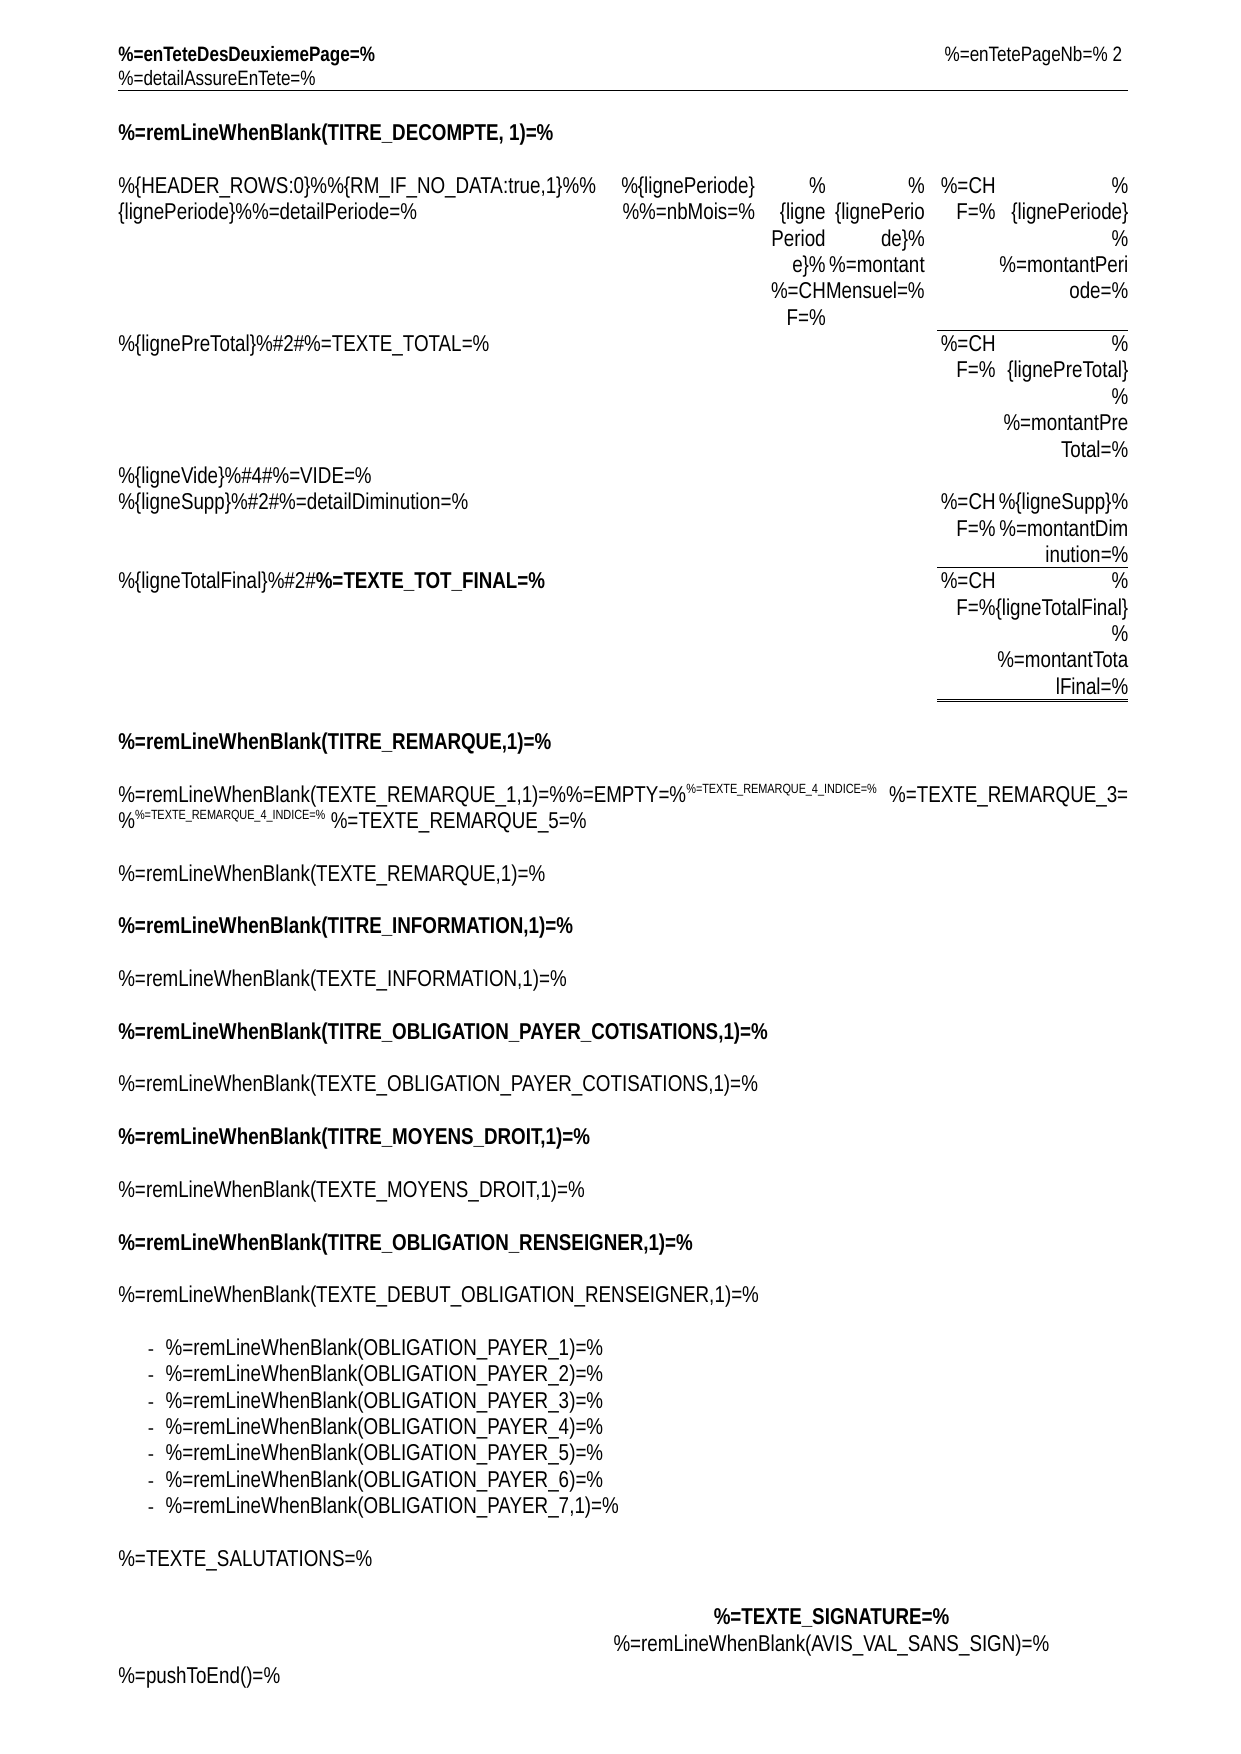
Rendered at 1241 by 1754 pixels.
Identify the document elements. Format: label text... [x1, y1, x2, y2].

table_cell [755, 567, 767, 699]
table_header %=CHF=% [937, 172, 995, 330]
table_cell [825, 567, 924, 699]
list %=remLineWhenBlank(OBLIGATION_PAYER_5)=% [148, 1439, 1128, 1466]
table_cell [767, 567, 825, 699]
table_cell [937, 462, 995, 488]
table_cell [925, 330, 937, 462]
table_cell [755, 462, 767, 488]
text %=remLineWhenBlank(TITRE_REMARQUE,1)=% [118, 728, 1128, 754]
table_cell [767, 488, 825, 567]
text %=pushToEnd()=% [118, 1662, 1128, 1688]
table_header %{lignePeriode}%%=nbMois=% [607, 172, 755, 330]
table_header %{lignePeriode}%%=montantPeriode=% [995, 172, 1128, 330]
table_cell [825, 330, 924, 462]
table_cell [607, 567, 755, 699]
table_cell [767, 330, 825, 462]
table_cell %{ligneTotalFinal}%%=montantTotalFinal=% [995, 568, 1128, 699]
table_cell [925, 488, 937, 567]
text %=TEXTE_SALUTATIONS=% [118, 1545, 1128, 1571]
table_header %{lignePeriode}%%=CHF=% [767, 172, 825, 330]
table_cell [925, 462, 937, 488]
table_cell [825, 462, 924, 488]
list %=remLineWhenBlank(OBLIGATION_PAYER_2)=% [148, 1360, 1128, 1387]
table_cell %{ligneSupp}%%=montantDiminution=% [995, 488, 1128, 567]
text %=remLineWhenBlank(TITRE_MOYENS_DROIT,1)=% [118, 1123, 1128, 1149]
table_cell [607, 488, 755, 567]
table_cell %=CHF=% [937, 331, 995, 462]
text %=remLineWhenBlank(TEXTE_REMARQUE_1,1)=%%=EMPTY=%%=TEXTE_REMARQUE_4_INDICE=% %=TEXTE_REMARQUE_3=%%=TEXTE_REMARQUE_4_INDICE=% %=TEXTE_REMARQUE_5=% [118, 781, 1128, 833]
text %=remLineWhenBlank(TITRE_OBLIGATION_RENSEIGNER,1)=% [118, 1228, 1128, 1255]
table_cell %{ligneSupp}%#2#%=detailDiminution=% [118, 488, 607, 567]
list %=remLineWhenBlank(OBLIGATION_PAYER_6)=% [148, 1466, 1128, 1492]
list %=remLineWhenBlank(OBLIGATION_PAYER_3)=% [148, 1387, 1128, 1413]
table_header [118, 1598, 534, 1662]
table_header %=TEXTE_SIGNATURE=% %=remLineWhenBlank(AVIS_VAL_SANS_SIGN)=% [535, 1598, 1128, 1662]
table_header %{HEADER_ROWS:0}%%{RM_IF_NO_DATA:true,1}%%{lignePeriode}%%=detailPeriode=% [118, 172, 607, 330]
table_cell %{lignePreTotal}%#2#%=TEXTE_TOTAL=% [118, 330, 607, 462]
text %=remLineWhenBlank(TITRE_OBLIGATION_PAYER_COTISATIONS,1)=% [118, 1018, 1128, 1044]
text %=remLineWhenBlank(TEXTE_INFORMATION,1)=% [118, 965, 1128, 991]
table_cell [607, 462, 755, 488]
table_cell [755, 330, 767, 462]
text %=remLineWhenBlank(TEXTE_OBLIGATION_PAYER_COTISATIONS,1)=% [118, 1070, 1128, 1097]
text %=remLineWhenBlank(TITRE_DECOMPTE, 1)=% [118, 119, 1128, 146]
table_cell [925, 567, 937, 699]
table_cell [767, 462, 825, 488]
list %=remLineWhenBlank(OBLIGATION_PAYER_7,1)=% [148, 1492, 1128, 1518]
table_cell %=CHF=% [937, 488, 995, 567]
table_header [925, 172, 937, 330]
table_cell %{ligneTotalFinal}%#2#%=TEXTE_TOT_FINAL=% [118, 567, 607, 699]
table_header %{lignePeriode}%%=montantMensuel=% [825, 172, 924, 330]
text %=remLineWhenBlank(TITRE_INFORMATION,1)=% [118, 912, 1128, 939]
text %=remLineWhenBlank(TEXTE_REMARQUE,1)=% [118, 859, 1128, 886]
table_cell %=CHF=% [937, 568, 995, 699]
list %=remLineWhenBlank(OBLIGATION_PAYER_4)=% [148, 1413, 1128, 1439]
table_cell %{lignePreTotal}%%=montantPreTotal=% [995, 331, 1128, 462]
list %=remLineWhenBlank(OBLIGATION_PAYER_1)=% [148, 1334, 1128, 1360]
text %=remLineWhenBlank(TEXTE_DEBUT_OBLIGATION_RENSEIGNER,1)=% [118, 1281, 1128, 1308]
table_cell [995, 462, 1128, 488]
table_cell [607, 330, 755, 462]
table_cell %{ligneVide}%#4#%=VIDE=% [118, 462, 607, 488]
table_cell [755, 488, 767, 567]
table_cell [825, 488, 924, 567]
table_header [755, 172, 767, 330]
text %=remLineWhenBlank(TEXTE_MOYENS_DROIT,1)=% [118, 1176, 1128, 1202]
